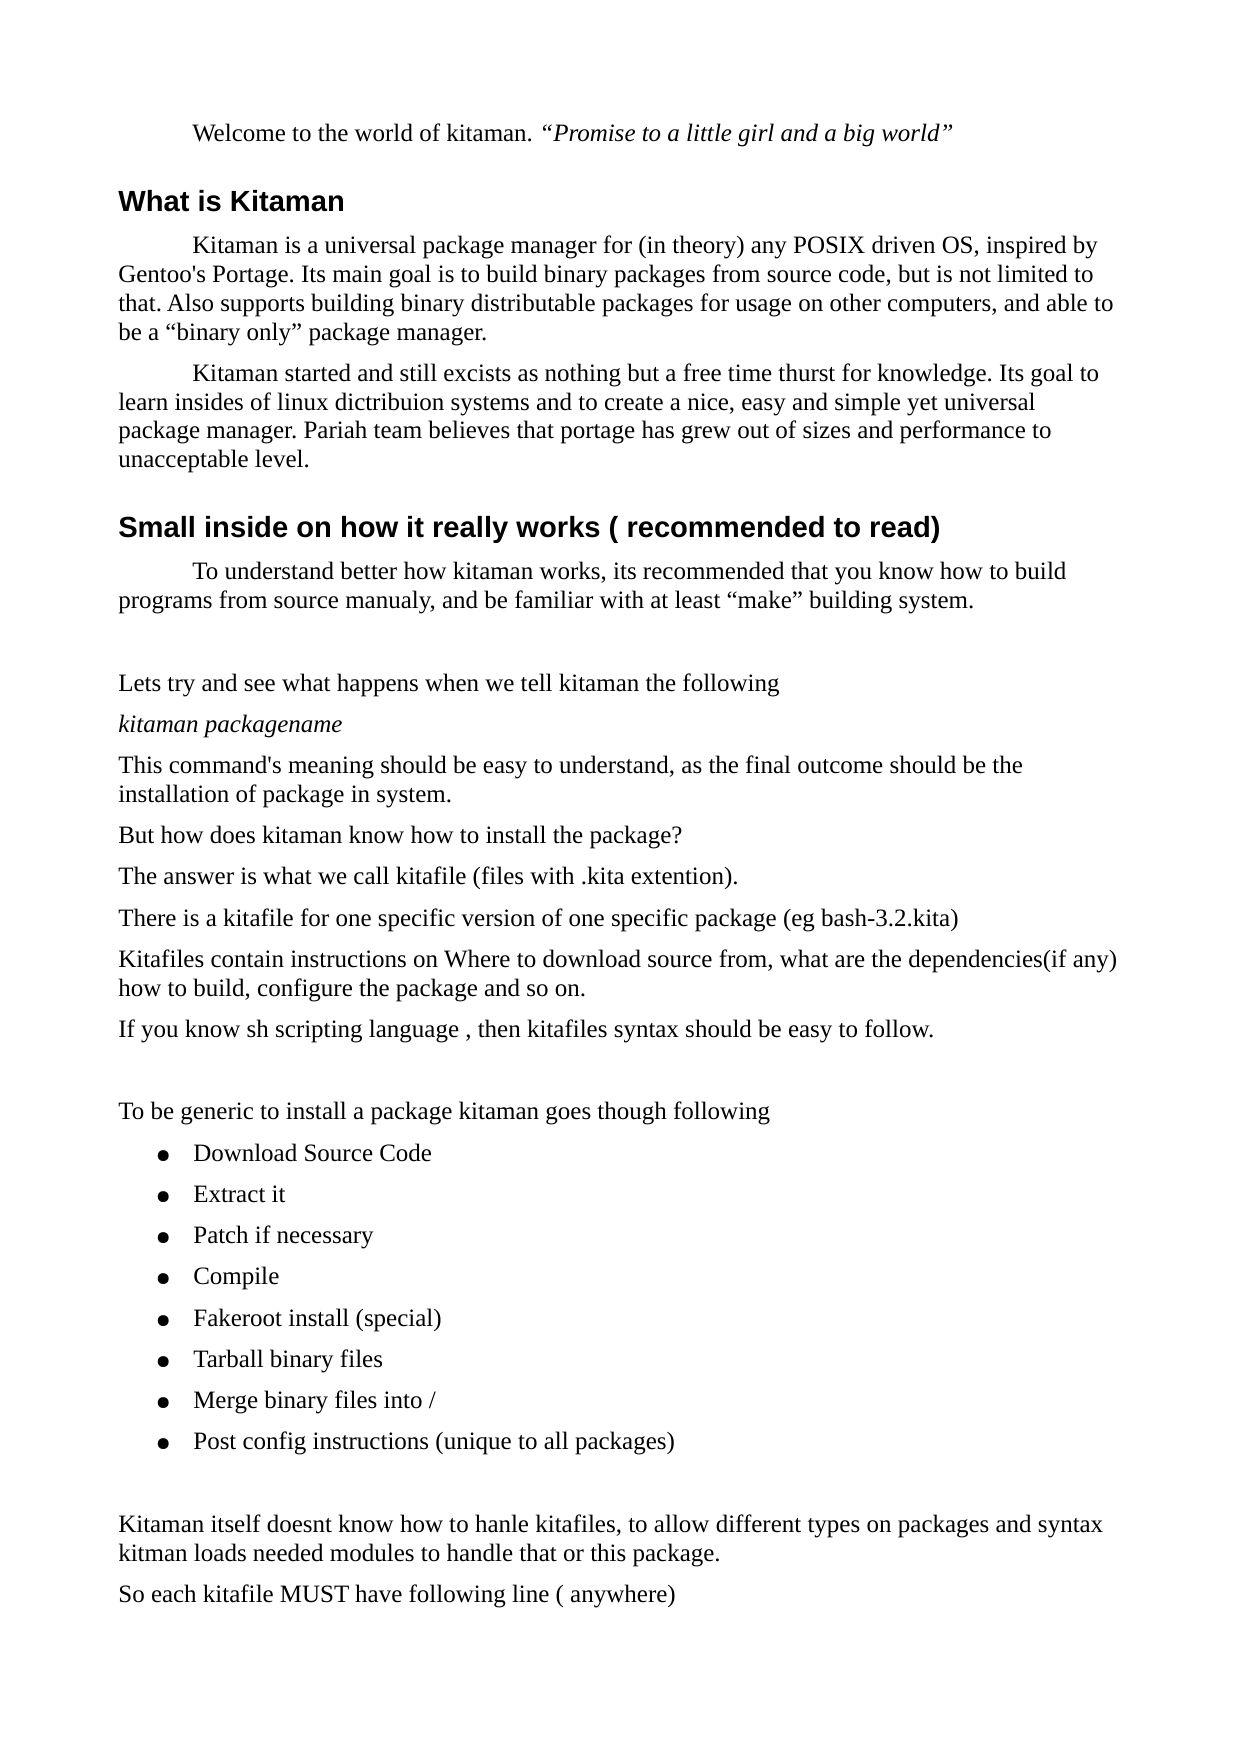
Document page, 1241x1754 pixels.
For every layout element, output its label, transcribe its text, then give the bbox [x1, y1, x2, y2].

text Kitaman itself doesnt know how to hanle kitafiles, to allow different types on packages and syntax kitman loads needed modules to handle that or this package. [118, 1509, 1122, 1566]
text There is a kitafile for one specific version of one specific package (eg bash-3.2.kita) [118, 903, 1122, 931]
list Patch if necessary [156, 1220, 1122, 1249]
text This command's meaning should be easy to understand, as the final outcome should be the installation of package in system. [118, 750, 1122, 808]
text Kitaman is a universal package manager for (in theory) any POSIX driven OS, inspired by Gentoo's Portage. Its main goal is to build binary packages from source code, but is not limited to that. Also supports building binary distributable packages for usage on other computers, and able to be a “binary only” package manager. [118, 230, 1122, 345]
text So each kitafile MUST have following line ( anywhere) [118, 1579, 1122, 1608]
text The answer is what we call kitafile (files with .kita extention). [118, 861, 1122, 890]
text But how does kitaman know how to install the package? [118, 820, 1122, 849]
list Extract it [156, 1179, 1122, 1208]
text Kitafiles contain instructions on Where to download source from, what are the dependencies(if any) how to build, configure the package and so on. [118, 944, 1122, 1001]
text To understand better how kitaman works, its recommended that you know how to build programs from source manualy, and be familiar with at least “make” building system. [118, 556, 1122, 614]
list Fakeroot install (special) [156, 1303, 1122, 1331]
text To be generic to install a package kitaman goes though following [118, 1096, 1122, 1125]
text Welcome to the world of kitaman. “Promise to a little girl and a big world” [118, 118, 1122, 147]
list Tarball binary files [156, 1344, 1122, 1373]
list Compile [156, 1261, 1122, 1290]
text If you know sh scripting language , then kitafiles syntax should be easy to follow. [118, 1014, 1122, 1043]
text kitaman packagename [118, 709, 1122, 738]
list Merge binary files into / [156, 1385, 1122, 1414]
list Download Source Code [156, 1138, 1122, 1166]
list Post config instructions (unique to all packages) [156, 1426, 1122, 1455]
subtitle Small inside on how it really works ( recommended to read) [118, 510, 1122, 544]
subtitle What is Kitaman [118, 184, 1122, 218]
text Kitaman started and still excists as nothing but a free time thurst for knowledge. Its goal to learn insides of linux dictribuion systems and to create a nice, easy and simple yet universal package manager. Pariah team believes that portage has grew out of sizes and performance to unacceptable level. [118, 358, 1122, 473]
text Lets try and see what happens when we tell kitaman the following [118, 668, 1122, 696]
